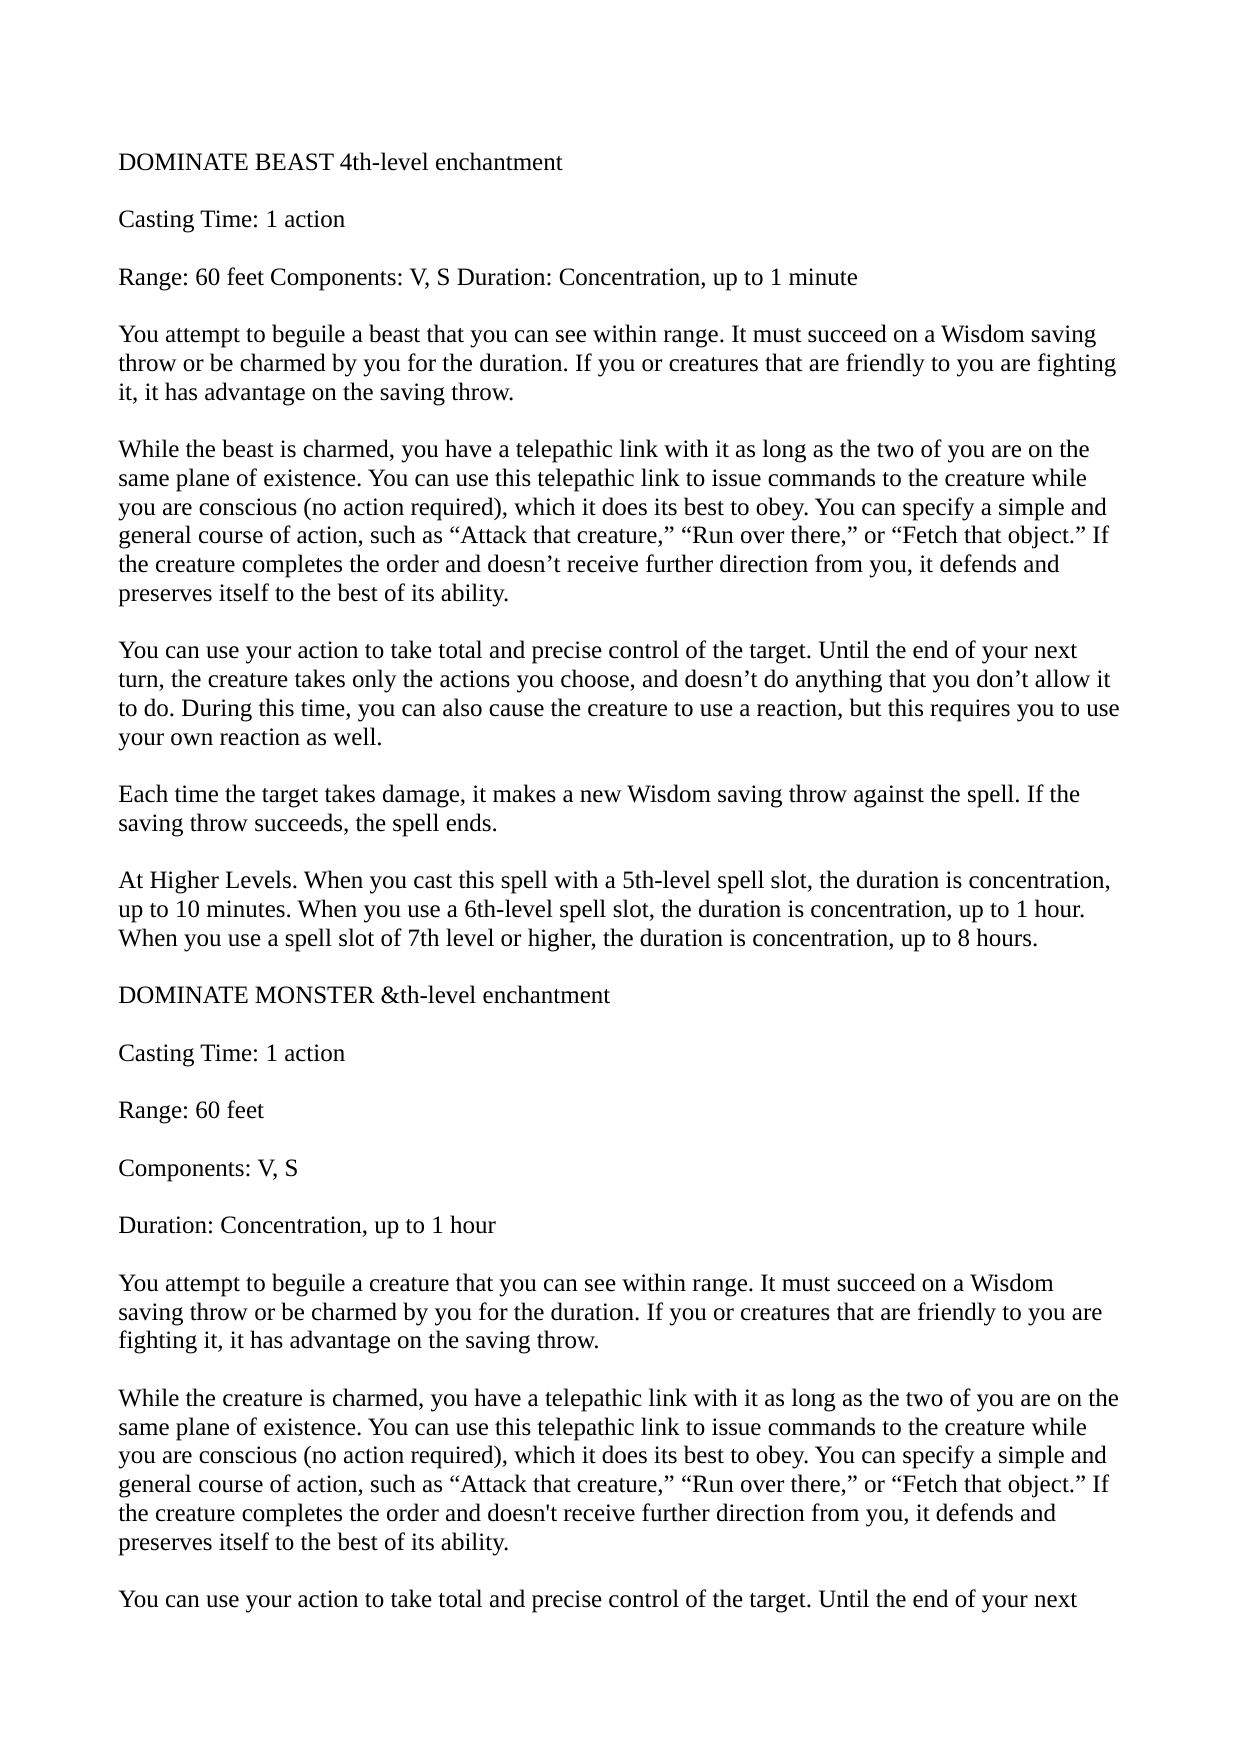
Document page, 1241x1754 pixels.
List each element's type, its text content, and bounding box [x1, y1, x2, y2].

text While the beast is charmed, you have a telepathic link with it as long as the two of you are on the same plane of existence. You can use this telepathic link to issue commands to the creature while you are conscious (no action required), which it does its best to obey. You can specify a simple and general course of action, such as “Attack that creature,” “Run over there,” or “Fetch that object.” If the creature completes the order and doesn’t receive further direction from you, it defends and preserves itself to the best of its ability. [118, 434, 1122, 607]
text You can use your action to take total and precise control of the target. Until the end of your next turn, the creature takes only the actions you choose, and doesn’t do anything that you don’t allow it to do. During this time, you can also cause the creature to use a reaction, but this requires you to use your own reaction as well. [118, 636, 1122, 751]
text Range: 60 feet Components: V, S Duration: Concentration, up to 1 minute [118, 262, 1122, 291]
text DOMINATE BEAST 4th-level enchantment [118, 147, 1122, 176]
text Casting Time: 1 action [118, 204, 1122, 233]
text Casting Time: 1 action [118, 1038, 1122, 1067]
text Range: 60 feet [118, 1096, 1122, 1124]
text Each time the target takes damage, it makes a new Wisdom saving throw against the spell. If the saving throw succeeds, the spell ends. [118, 779, 1122, 837]
text You can use your action to take total and precise control of the target. Until the end of your next [118, 1584, 1122, 1613]
text Components: V, S [118, 1153, 1122, 1182]
text You attempt to beguile a creature that you can see within range. It must succeed on a Wisdom saving throw or be charmed by you for the duration. If you or creatures that are friendly to you are fighting it, it has advantage on the saving throw. [118, 1268, 1122, 1354]
text DOMINATE MONSTER &th-level enchantment [118, 981, 1122, 1009]
text Duration: Concentration, up to 1 hour [118, 1211, 1122, 1239]
text At Higher Levels. When you cast this spell with a 5th-level spell slot, the duration is concentration, up to 10 minutes. When you use a 6th-level spell slot, the duration is concentration, up to 1 hour. When you use a spell slot of 7th level or higher, the duration is concentration, up to 8 hours. [118, 866, 1122, 952]
text You attempt to beguile a beast that you can see within range. It must succeed on a Wisdom saving throw or be charmed by you for the duration. If you or creatures that are friendly to you are fighting it, it has advantage on the saving throw. [118, 319, 1122, 406]
text While the creature is charmed, you have a telepathic link with it as long as the two of you are on the same plane of existence. You can use this telepathic link to issue commands to the creature while you are conscious (no action required), which it does its best to obey. You can specify a simple and general course of action, such as “Attack that creature,” “Run over there,” or “Fetch that object.” If the creature completes the order and doesn't receive further direction from you, it defends and preserves itself to the best of its ability. [118, 1383, 1122, 1556]
